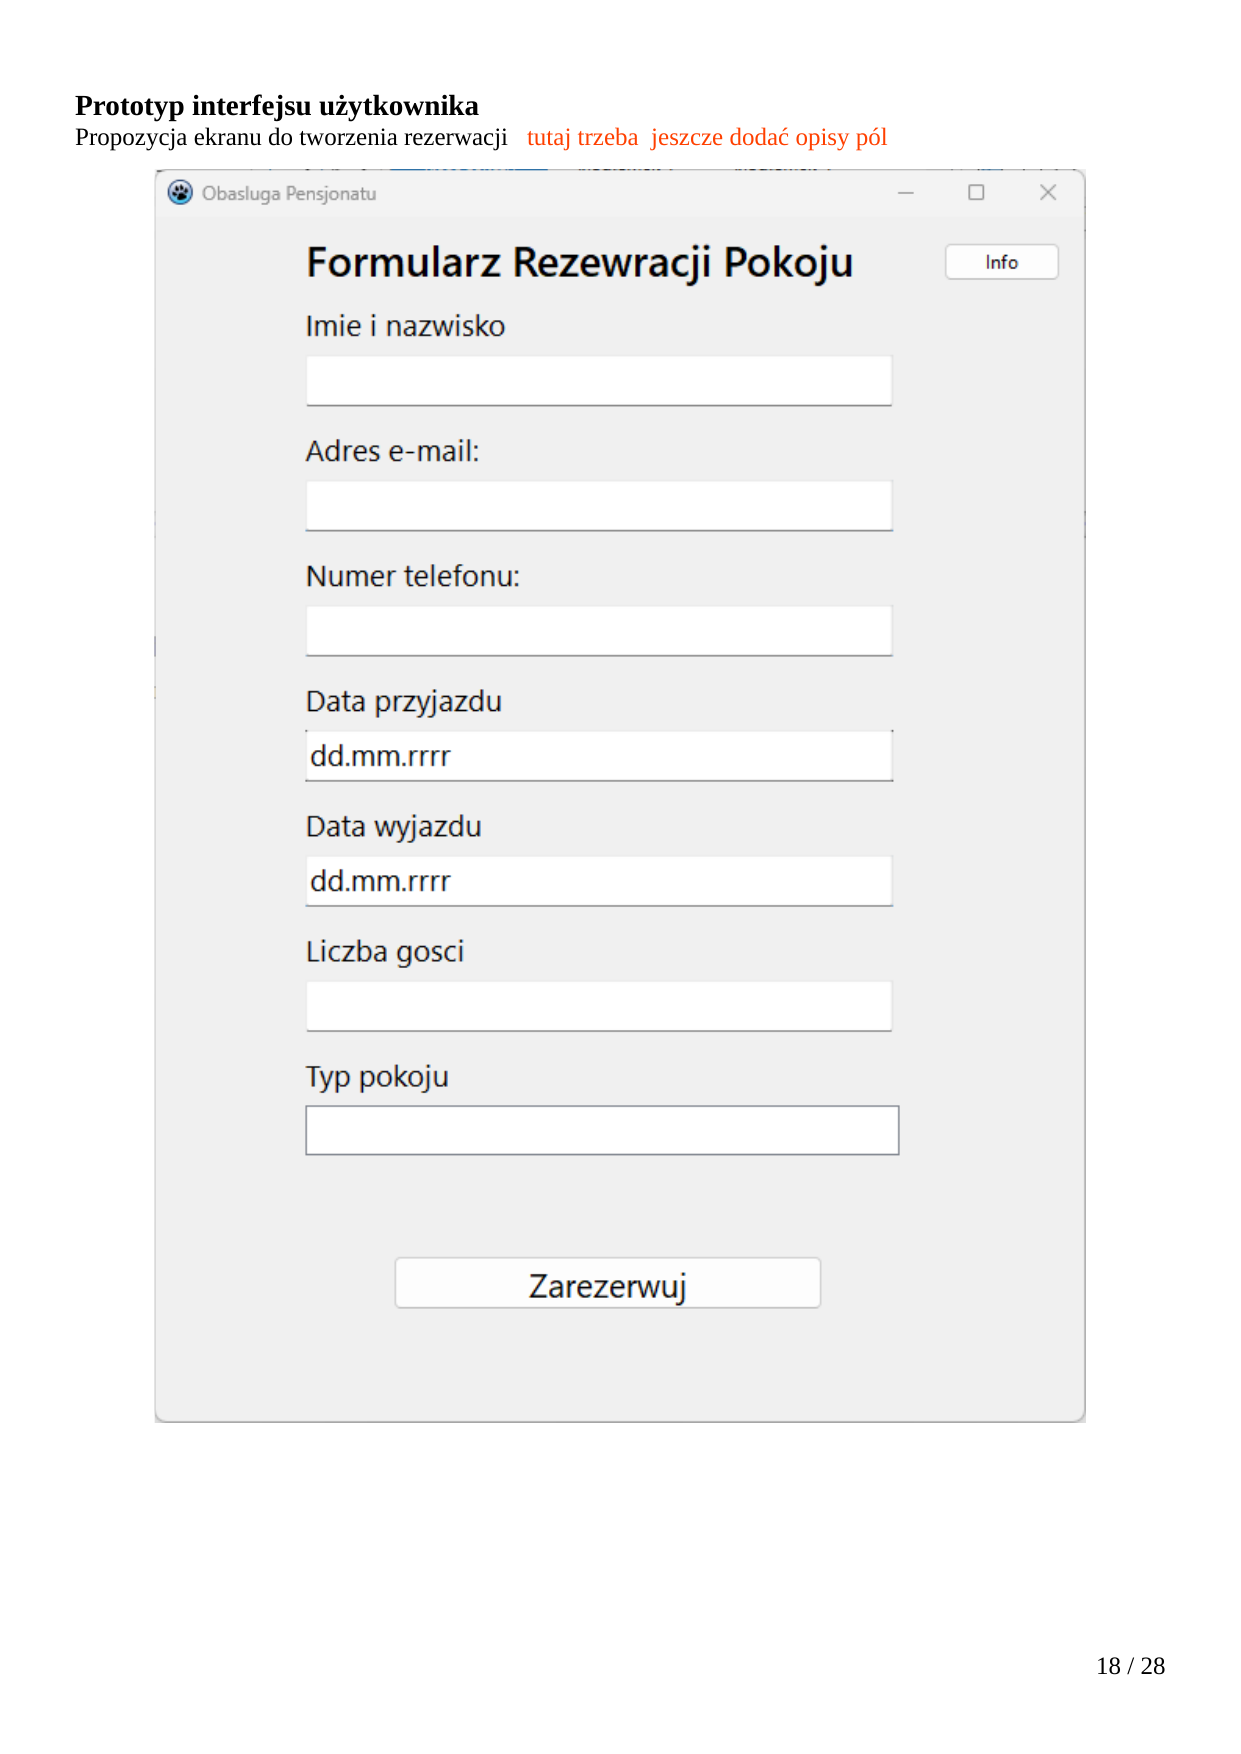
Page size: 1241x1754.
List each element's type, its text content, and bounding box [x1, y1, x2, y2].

text Propozycja ekranu do tworzenia rezerwacji tutaj trzeba jeszcze dodać opisy pól [75, 122, 1165, 151]
subtitle Prototyp interfejsu użytkownika [75, 88, 1165, 122]
